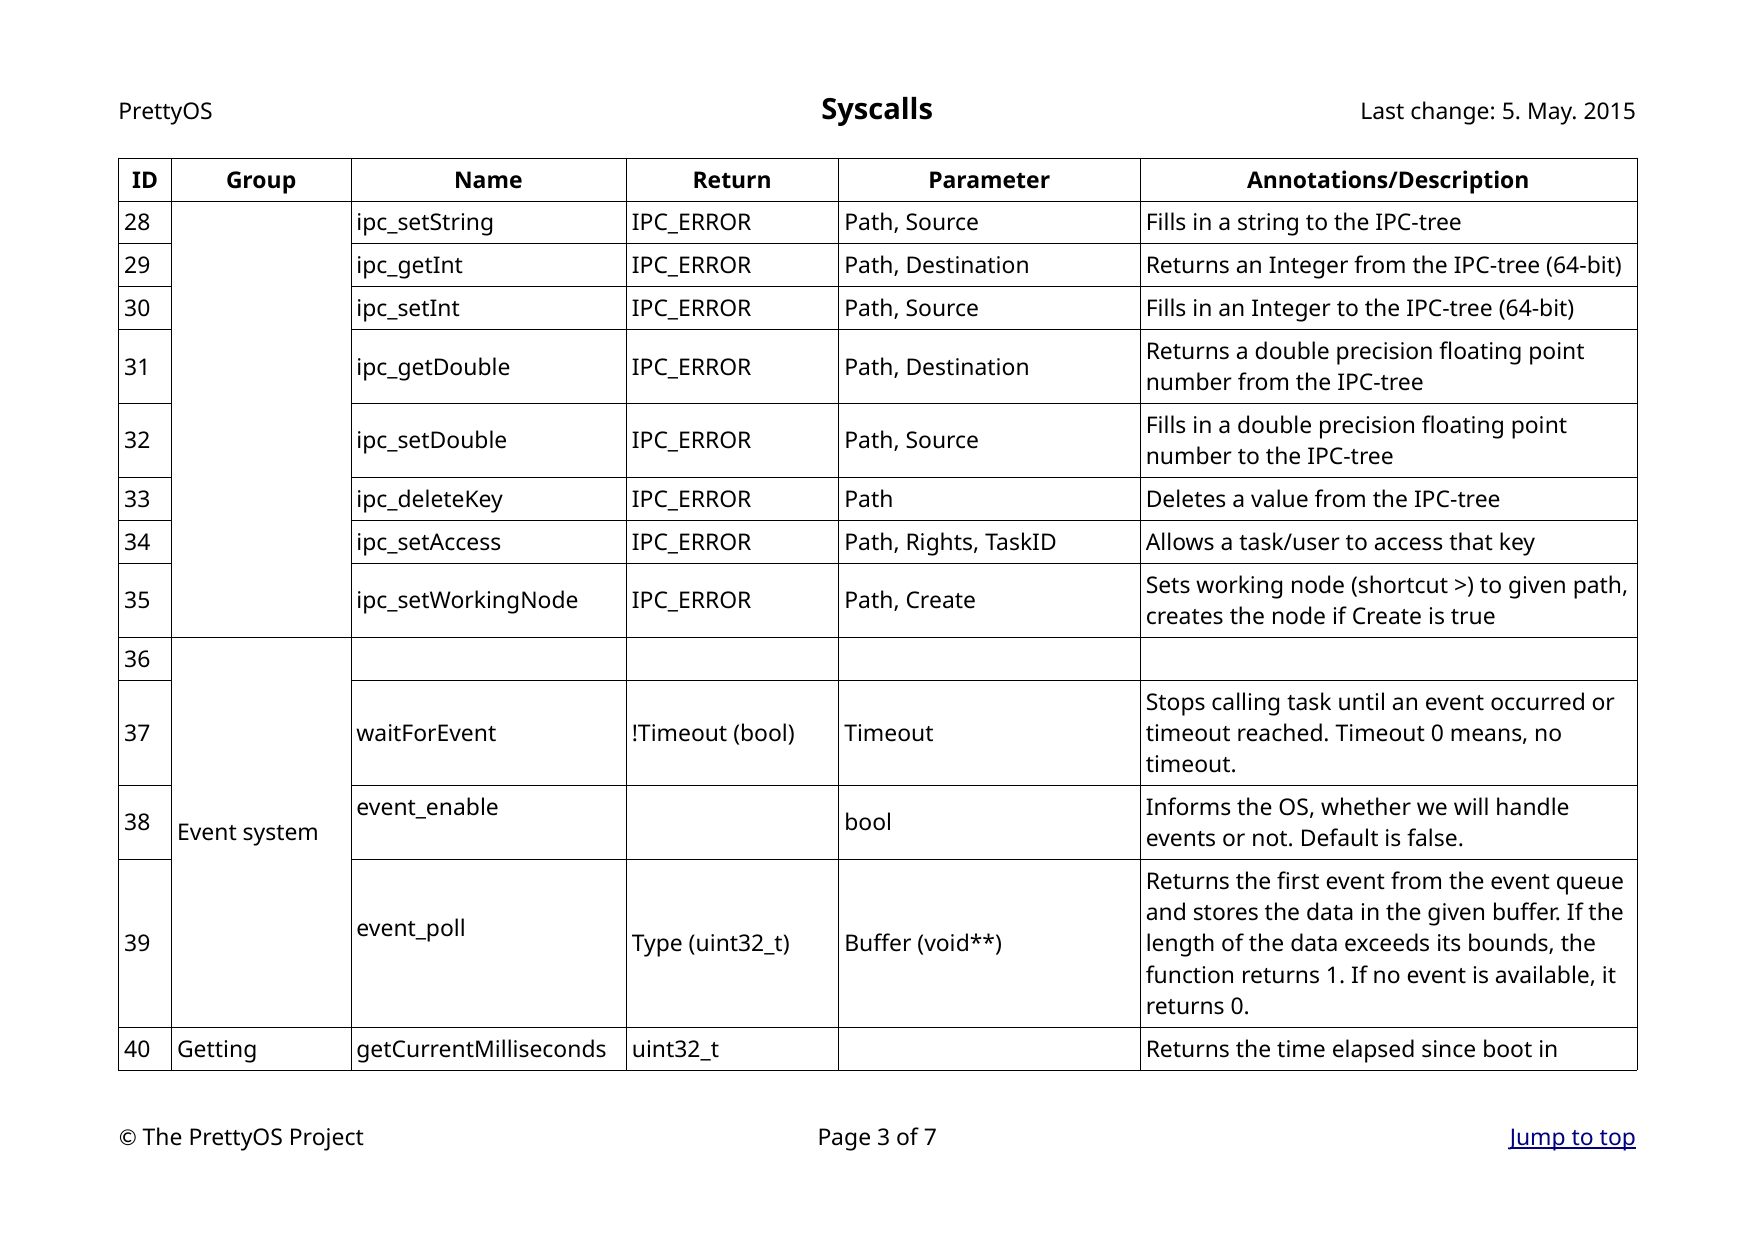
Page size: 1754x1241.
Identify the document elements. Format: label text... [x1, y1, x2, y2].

table_cell Returns the time elapsed since boot in [1141, 1028, 1637, 1069]
table_cell [172, 202, 351, 637]
table_cell IPC_ERROR [627, 244, 838, 286]
table_cell Path [839, 478, 1140, 520]
table_cell Path, Source [839, 287, 1140, 329]
table_cell Fills in an Integer to the IPC-tree (64-bit) [1141, 287, 1637, 329]
table_cell ipc_setWorkingNode [352, 564, 626, 637]
table_cell [627, 638, 838, 679]
table_cell IPC_ERROR [627, 330, 838, 403]
table_cell [352, 638, 626, 679]
table_cell Path, Rights, TaskID [839, 521, 1140, 563]
table_cell [1141, 638, 1637, 679]
table_cell getCurrentMilliseconds [352, 1028, 626, 1069]
table_cell ipc_deleteKey [352, 478, 626, 520]
table_header Annotations/Description [1141, 159, 1637, 201]
table_cell 37 [119, 681, 171, 785]
table_cell ipc_getInt [352, 244, 626, 286]
table_cell uint32_t [627, 1028, 838, 1069]
table_cell Path, Destination [839, 244, 1140, 286]
table_cell Fills in a string to the IPC-tree [1141, 202, 1637, 243]
table_cell Informs the OS, whether we will handle events or not. Default is false. [1141, 786, 1637, 859]
table_cell ipc_getDouble [352, 330, 626, 403]
table_cell Returns an Integer from the IPC-tree (64-bit) [1141, 244, 1637, 286]
table_cell [839, 638, 1140, 679]
table_cell IPC_ERROR [627, 404, 838, 477]
table_cell [627, 786, 838, 859]
table_header ID [119, 159, 171, 201]
table_cell ipc_setDouble [352, 404, 626, 477]
table_cell 39 [119, 860, 171, 1027]
table_cell ipc_setAccess [352, 521, 626, 563]
table_cell event_poll [352, 860, 626, 1027]
table_cell Stops calling task until an event occurred or timeout reached. Timeout 0 means, no timeout. [1141, 681, 1637, 785]
table_cell IPC_ERROR [627, 564, 838, 637]
table_cell IPC_ERROR [627, 287, 838, 329]
table_cell Returns a double precision floating point number from the IPC-tree [1141, 330, 1637, 403]
table_cell Allows a task/user to access that key [1141, 521, 1637, 563]
table_cell 29 [119, 244, 171, 286]
table_cell Path, Source [839, 404, 1140, 477]
table_cell Event system [172, 638, 351, 1027]
table_header Name [352, 159, 626, 201]
table_cell event_enable [352, 786, 626, 859]
table_cell 28 [119, 202, 171, 243]
table_cell IPC_ERROR [627, 521, 838, 563]
table_cell 33 [119, 478, 171, 520]
table_header Group [172, 159, 351, 201]
table_header Return [627, 159, 838, 201]
table_cell Path, Destination [839, 330, 1140, 403]
table_cell Timeout [839, 681, 1140, 785]
table_cell IPC_ERROR [627, 478, 838, 520]
table_cell 38 [119, 786, 171, 859]
table_cell Path, Create [839, 564, 1140, 637]
table_cell 31 [119, 330, 171, 403]
table_cell IPC_ERROR [627, 202, 838, 243]
table_cell Sets working node (shortcut >) to given path, creates the node if Create is true [1141, 564, 1637, 637]
table_cell Type (uint32_t) [627, 860, 838, 1027]
table_cell [839, 1028, 1140, 1069]
table_cell Buffer (void**) [839, 860, 1140, 1027]
table_cell 36 [119, 638, 171, 679]
table_cell ipc_setString [352, 202, 626, 243]
table_header Parameter [839, 159, 1140, 201]
table_cell 34 [119, 521, 171, 563]
table_cell Getting [172, 1028, 351, 1069]
table_cell 35 [119, 564, 171, 637]
table_cell Fills in a double precision floating point number to the IPC-tree [1141, 404, 1637, 477]
table_cell !Timeout (bool) [627, 681, 838, 785]
table_cell ipc_setInt [352, 287, 626, 329]
table_cell Deletes a value from the IPC-tree [1141, 478, 1637, 520]
table_cell 32 [119, 404, 171, 477]
table_cell 30 [119, 287, 171, 329]
table_cell Returns the first event from the event queue and stores the data in the given buffer. If the length of the data exceeds its bounds, the function returns 1. If no event is available, it returns 0. [1141, 860, 1637, 1027]
table_cell bool [839, 786, 1140, 859]
table_cell 40 [119, 1028, 171, 1069]
table_cell waitForEvent [352, 681, 626, 785]
table_cell Path, Source [839, 202, 1140, 243]
